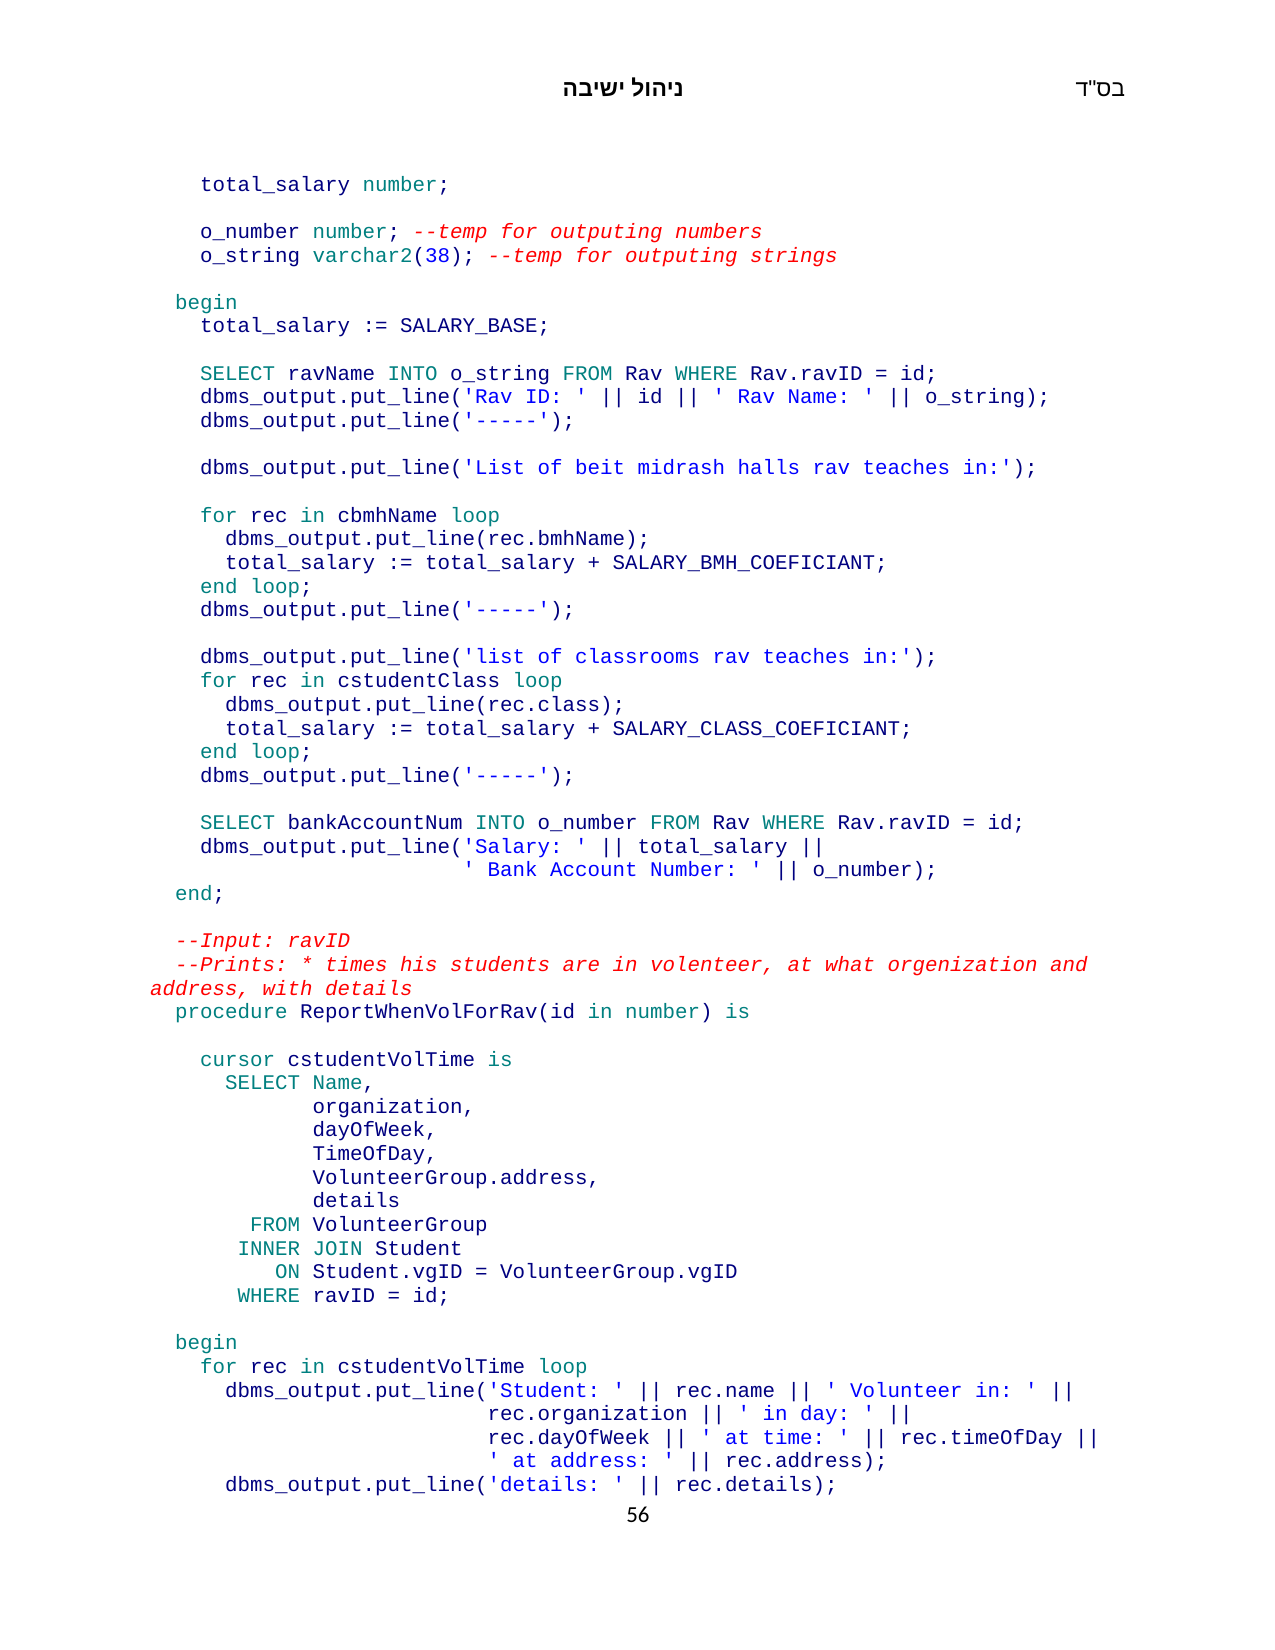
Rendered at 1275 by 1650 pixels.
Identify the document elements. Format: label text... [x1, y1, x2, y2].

text dbms_output.put_line(rec.class); [150, 694, 1125, 717]
text WHERE ravID = id; [150, 1285, 1125, 1309]
text dbms_output.put_line('details: ' || rec.details); [150, 1474, 1125, 1498]
text INNER JOIN Student [150, 1238, 1125, 1261]
text FROM VolunteerGroup [150, 1214, 1125, 1238]
text dbms_output.put_line('Rav ID: ' || id || ' Rav Name: ' || o_string); [150, 386, 1125, 410]
text total_salary := total_salary + SALARY_BMH_COEFICIANT; [150, 552, 1125, 576]
text end; [150, 883, 1125, 907]
text o_string varchar2(38); --temp for outputing strings [150, 244, 1125, 268]
text dbms_output.put_line('-----'); [150, 410, 1125, 434]
text for rec in cstudentClass loop [150, 670, 1125, 694]
text for rec in cbmhName loop [150, 505, 1125, 528]
text rec.organization || ' in day: ' || [150, 1403, 1125, 1427]
text dbms_output.put_line('Student: ' || rec.name || ' Volunteer in: ' || [150, 1379, 1125, 1403]
text dbms_output.put_line('-----'); [150, 599, 1125, 623]
text end loop; [150, 576, 1125, 599]
text dbms_output.put_line(rec.bmhName); [150, 528, 1125, 552]
text --Prints: * times his students are in volenteer, at what orgenization and address, with details [150, 954, 1125, 1001]
text end loop; [150, 741, 1125, 765]
text dbms_output.put_line('list of classrooms rav teaches in:'); [150, 647, 1125, 670]
text dbms_output.put_line('-----'); [150, 765, 1125, 788]
text rec.dayOfWeek || ' at time: ' || rec.timeOfDay || [150, 1427, 1125, 1451]
text --Input: ravID [150, 930, 1125, 954]
text SELECT Name, [150, 1072, 1125, 1096]
text cursor cstudentVolTime is [150, 1048, 1125, 1072]
text SELECT bankAccountNum INTO o_number FROM Rav WHERE Rav.ravID = id; [150, 812, 1125, 836]
text total_salary := SALARY_BASE; [150, 316, 1125, 339]
text o_number number; --temp for outputing numbers [150, 221, 1125, 244]
text procedure ReportWhenVolForRav(id in number) is [150, 1001, 1125, 1025]
text TimeOfDay, [150, 1143, 1125, 1167]
text dayOfWeek, [150, 1119, 1125, 1143]
text VolunteerGroup.address, [150, 1167, 1125, 1190]
text dbms_output.put_line('List of beit midrash halls rav teaches in:'); [150, 457, 1125, 481]
text begin [150, 1332, 1125, 1356]
text for rec in cstudentVolTime loop [150, 1356, 1125, 1379]
text total_salary := total_salary + SALARY_CLASS_COEFICIANT; [150, 717, 1125, 741]
text ON Student.vgID = VolunteerGroup.vgID [150, 1261, 1125, 1285]
text details [150, 1190, 1125, 1214]
text organization, [150, 1096, 1125, 1119]
text SELECT ravName INTO o_string FROM Rav WHERE Rav.ravID = id; [150, 363, 1125, 386]
text begin [150, 292, 1125, 316]
text dbms_output.put_line('Salary: ' || total_salary || [150, 836, 1125, 859]
text total_salary number; [150, 174, 1125, 197]
text ' Bank Account Number: ' || o_number); [150, 859, 1125, 883]
text ' at address: ' || rec.address); [150, 1451, 1125, 1474]
